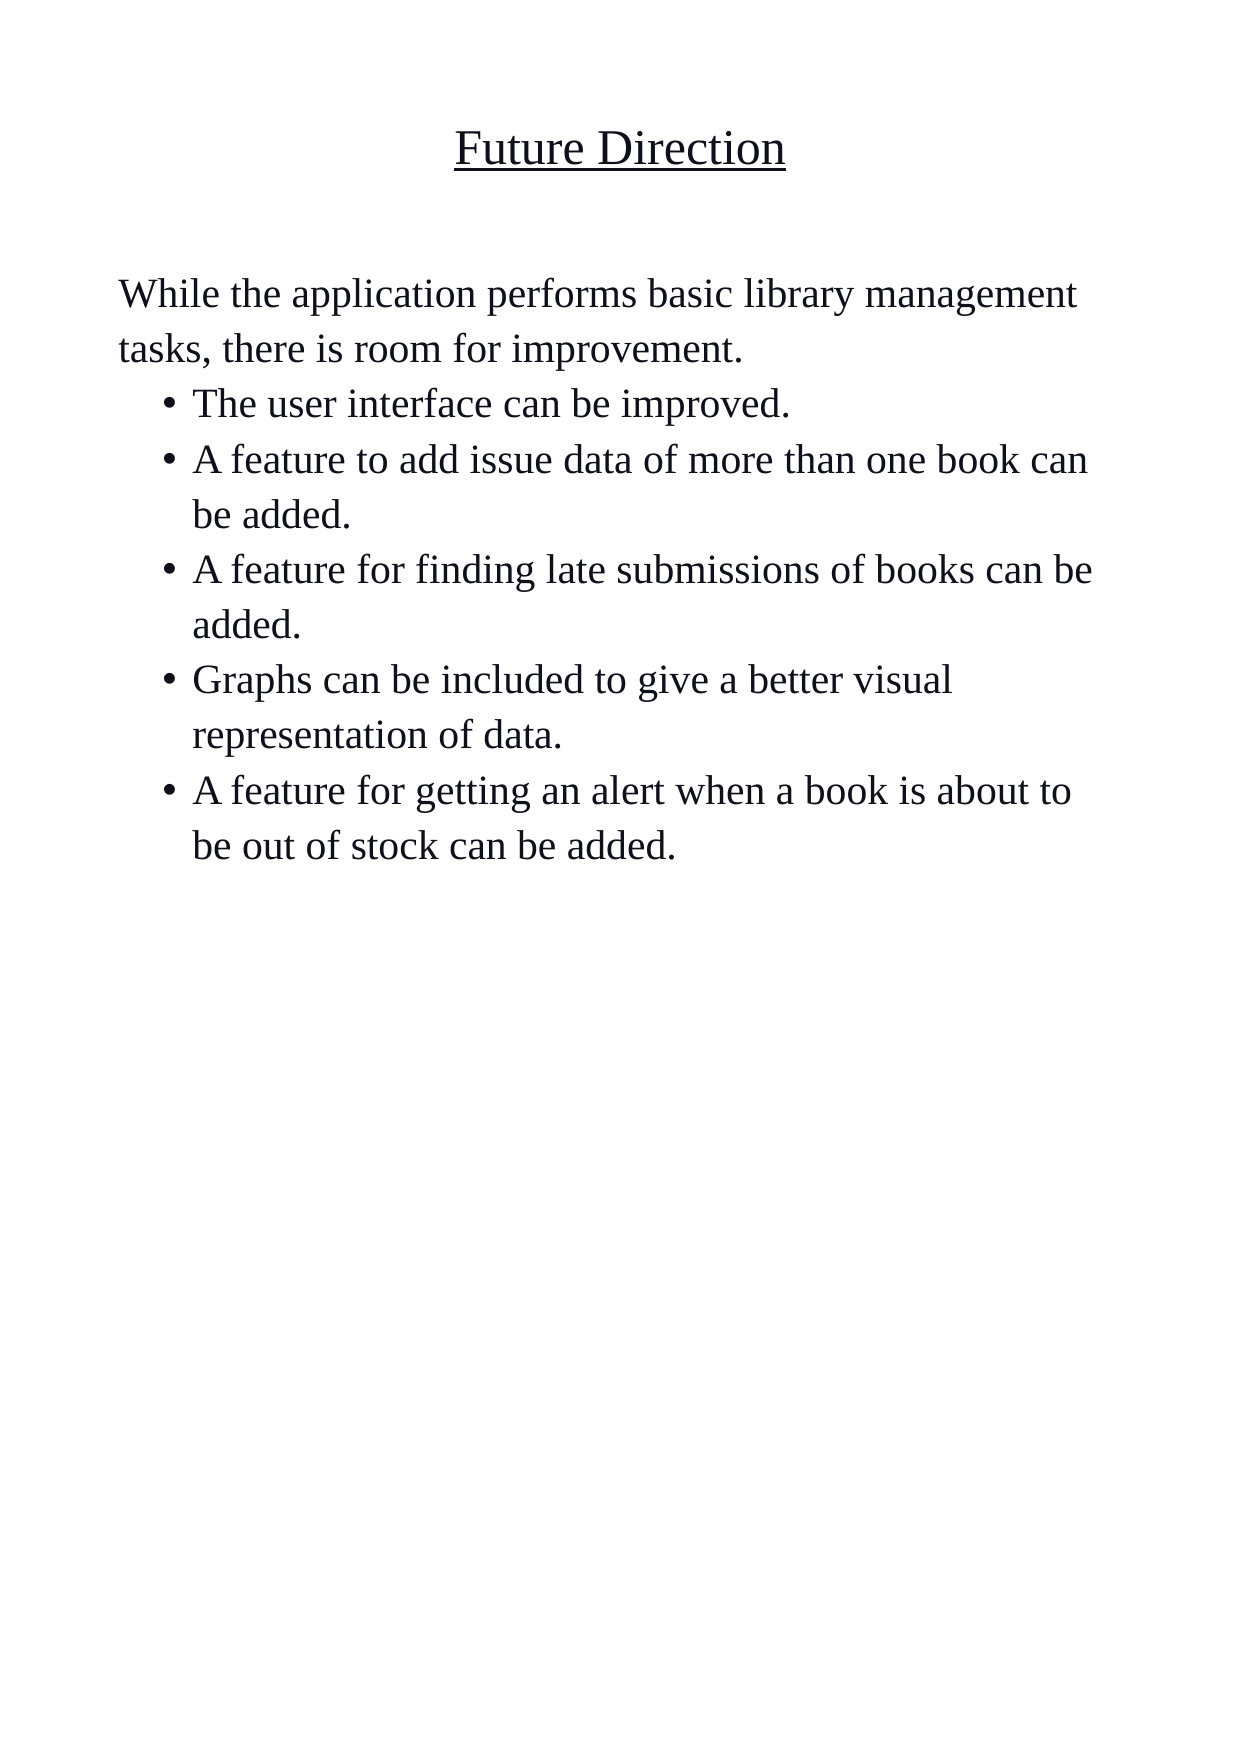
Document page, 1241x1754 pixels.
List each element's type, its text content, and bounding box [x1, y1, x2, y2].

list Graphs can be included to give a better visual representation of data. [162, 655, 1122, 758]
list The user interface can be improved. [162, 379, 1122, 427]
list A feature for getting an alert when a book is about to be out of stock can be added. [162, 765, 1122, 868]
text While the application performs basic library management tasks, there is room for improvement. [118, 269, 1122, 372]
list A feature to add issue data of more than one book can be added. [162, 434, 1122, 537]
subtitle Future Direction [118, 118, 1122, 176]
list A feature for finding late submissions of books can be added. [162, 544, 1122, 648]
